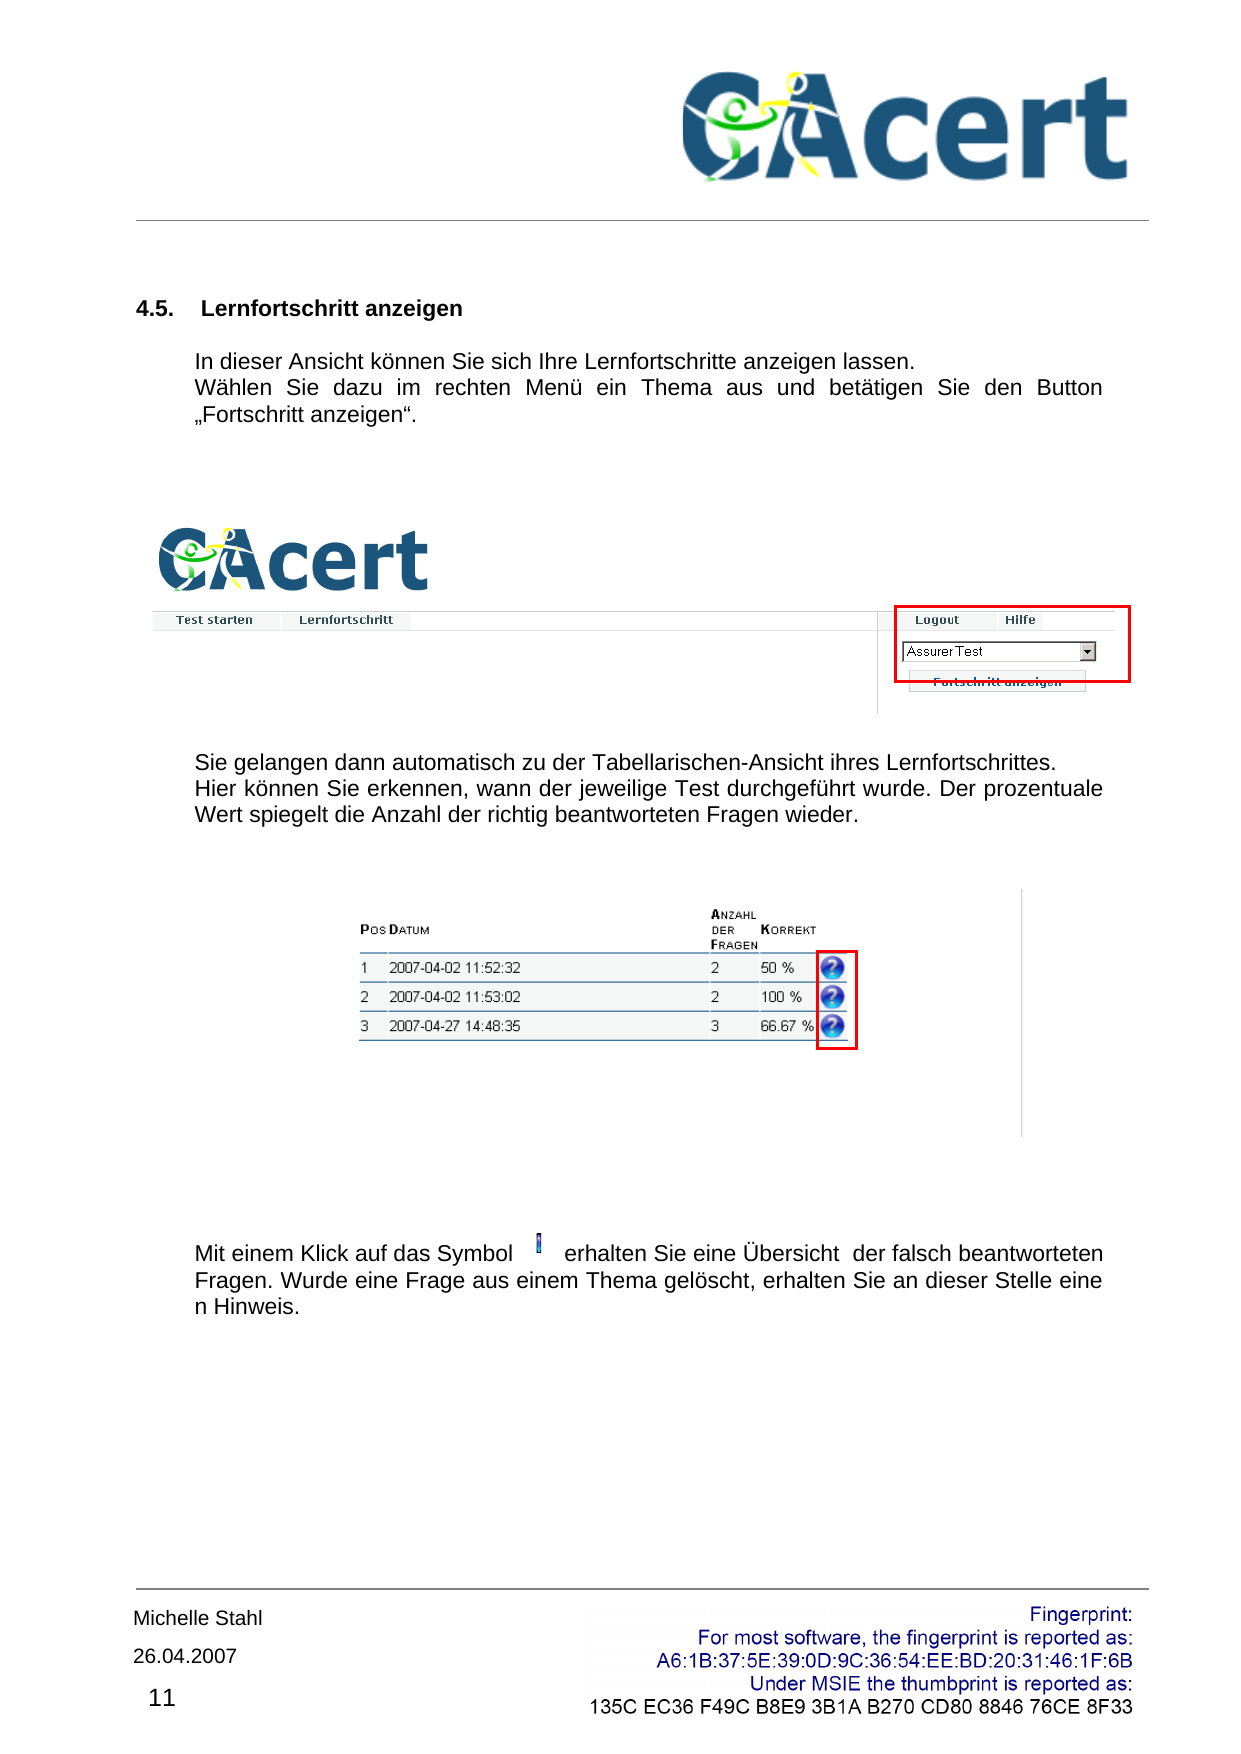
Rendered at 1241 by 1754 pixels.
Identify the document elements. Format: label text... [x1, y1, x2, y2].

picture [897, 608, 1115, 680]
text 4.5. Lernfortschritt anzeigen [136, 295, 1104, 322]
text Mit einem Klick auf das Symbol erhalten Sie eine Übersicht der falsch beantworteten Fragen. Wurde eine Frage aus einem Thema gelöscht, erhalten Sie an dieser Stelle eine n Hinweis. [194, 1224, 1104, 1319]
text Hier können Sie erkennen, wann der jeweilige Test durchgeführt wurde. Der prozentuale Wert spiegelt die Anzahl der richtig beantworteten Fragen wieder. [194, 775, 1104, 827]
text Wählen Sie dazu im rechten Menü ein Thema aus und betätigen Sie den Button „Fortschritt anzeigen“. [194, 374, 1104, 427]
text Sie gelangen dann automatisch zu der Tabellarischen-Ansicht ihres Lernfortschrittes. [194, 748, 1104, 775]
picture [152, 517, 1115, 713]
picture [682, 71, 1128, 182]
text In dieser Ansicht können Sie sich Ihre Lernfortschritte anzeigen lassen. [194, 348, 1104, 374]
picture [536, 1233, 542, 1253]
picture [215, 889, 1025, 1137]
